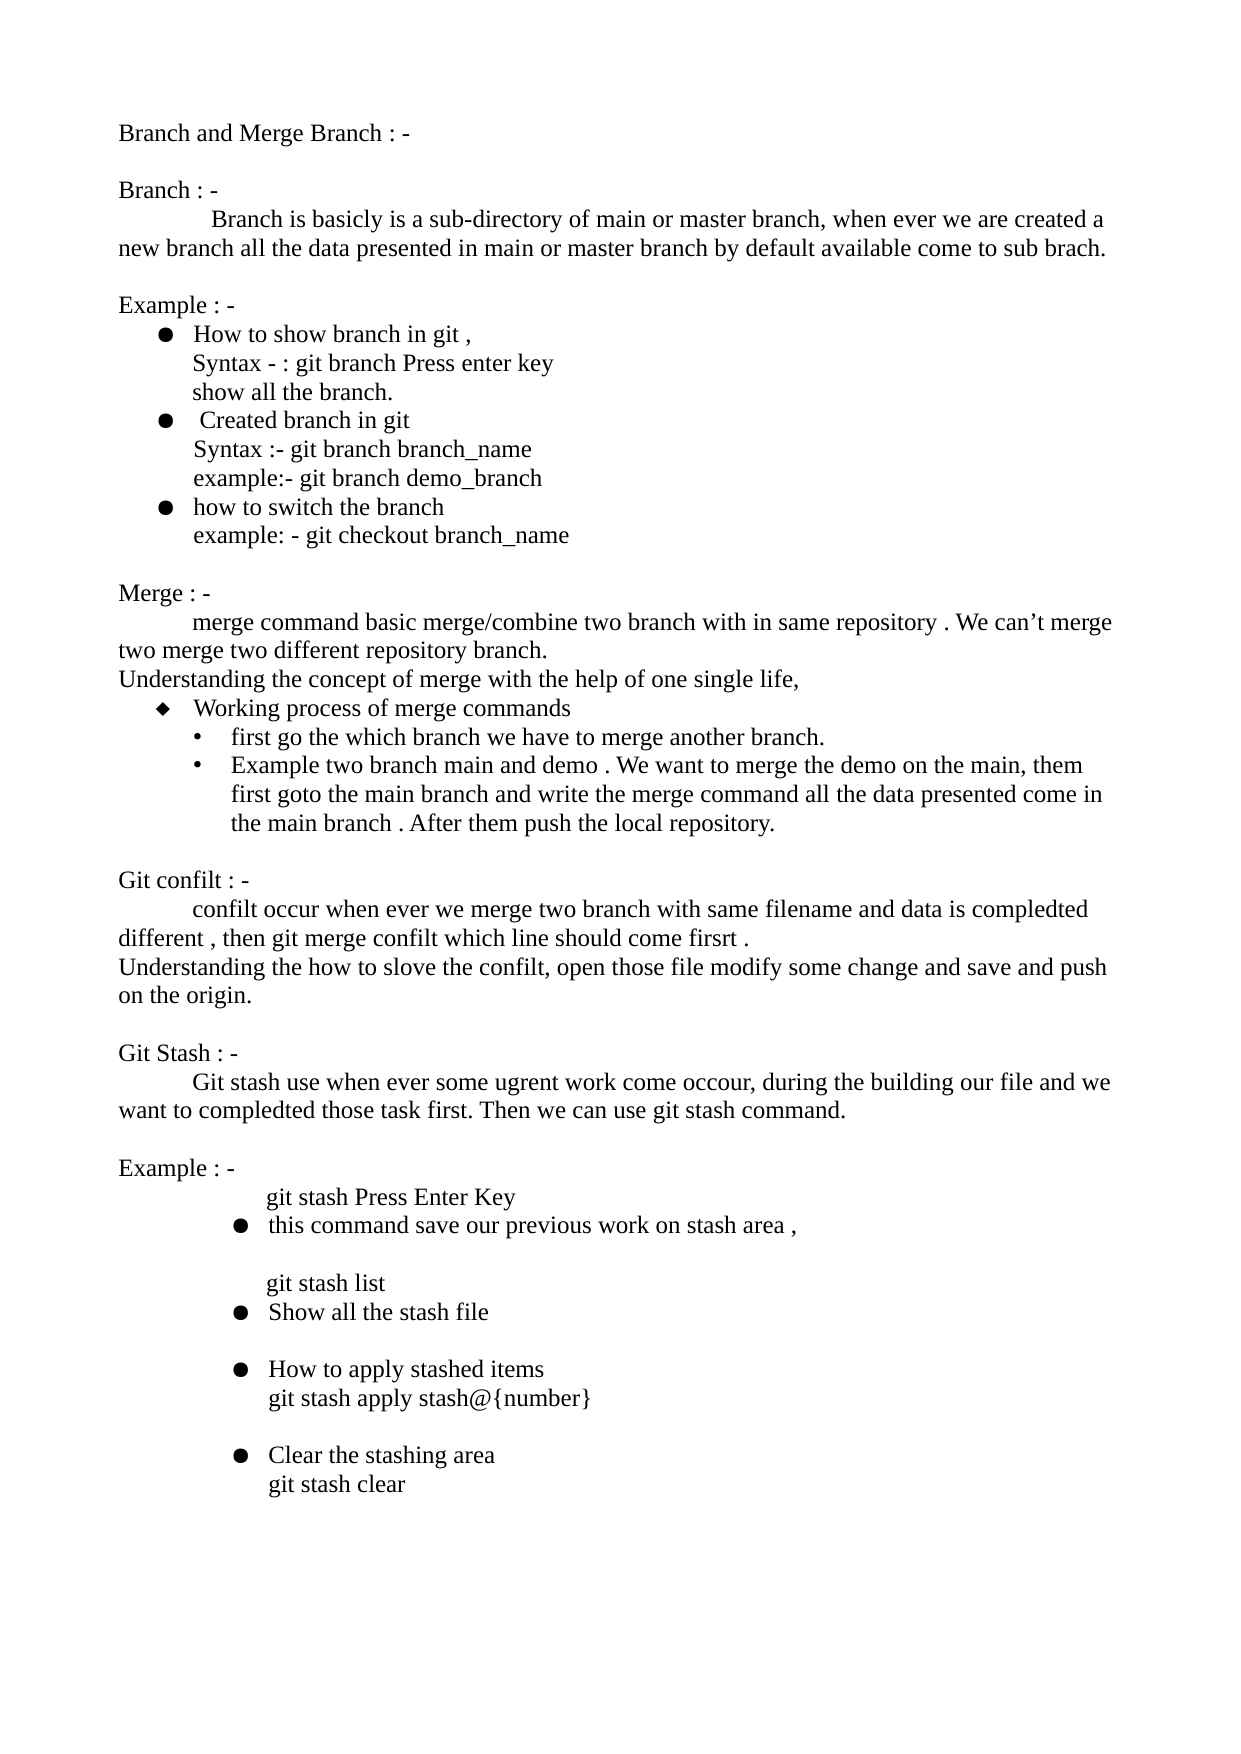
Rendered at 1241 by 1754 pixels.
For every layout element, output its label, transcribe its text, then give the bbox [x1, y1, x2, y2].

list how to switch the branch [156, 492, 1122, 521]
list git stash clear [231, 1469, 1122, 1498]
list Example two branch main and demo . We want to merge the demo on the main, them first goto the main branch and write the merge command all the data presented come in the main branch . After them push the local repository. [193, 751, 1122, 837]
text Syntax - : git branch Press enter key [118, 348, 1122, 377]
list this command save our previous work on stash area , [231, 1211, 1122, 1239]
list Show all the stash file [231, 1297, 1122, 1326]
text Example : - [118, 291, 1122, 319]
text confilt occur when ever we merge two branch with same filename and data is compledted different , then git merge confilt which line should come firsrt . [118, 894, 1122, 952]
text git stash Press Enter Key [118, 1182, 1122, 1211]
text Merge : - [118, 578, 1122, 607]
text git stash list [118, 1268, 1122, 1297]
text merge command basic merge/combine two branch with in same repository . We can’t merge two merge two different repository branch. [118, 607, 1122, 664]
text Branch is basicly is a sub-directory of main or master branch, when ever we are created a new branch all the data presented in main or master branch by default available come to sub brach. [118, 204, 1122, 262]
list Created branch in git [156, 406, 1122, 434]
text show all the branch. [118, 377, 1122, 406]
list example: - git checkout branch_name [156, 521, 1122, 549]
list How to apply stashed items [231, 1354, 1122, 1383]
text Git stash use when ever some ugrent work come occour, during the building our file and we want to compledted those task first. Then we can use git stash command. [118, 1067, 1122, 1124]
text Example : - [118, 1153, 1122, 1182]
list Working process of merge commands [156, 693, 1122, 722]
text Git Stash : - [118, 1038, 1122, 1067]
list git stash apply stash@{number} [231, 1383, 1122, 1412]
text Understanding the concept of merge with the help of one single life, [118, 664, 1122, 693]
text Branch : - [118, 176, 1122, 204]
text Git confilt : - [118, 866, 1122, 894]
list example:- git branch demo_branch [156, 463, 1122, 492]
list Clear the stashing area [231, 1441, 1122, 1469]
list Syntax :- git branch branch_name [156, 434, 1122, 463]
text Understanding the how to slove the confilt, open those file modify some change and save and push on the origin. [118, 952, 1122, 1009]
text Branch and Merge Branch : - [118, 118, 1122, 147]
list first go the which branch we have to merge another branch. [193, 722, 1122, 751]
list How to show branch in git , [156, 319, 1122, 348]
